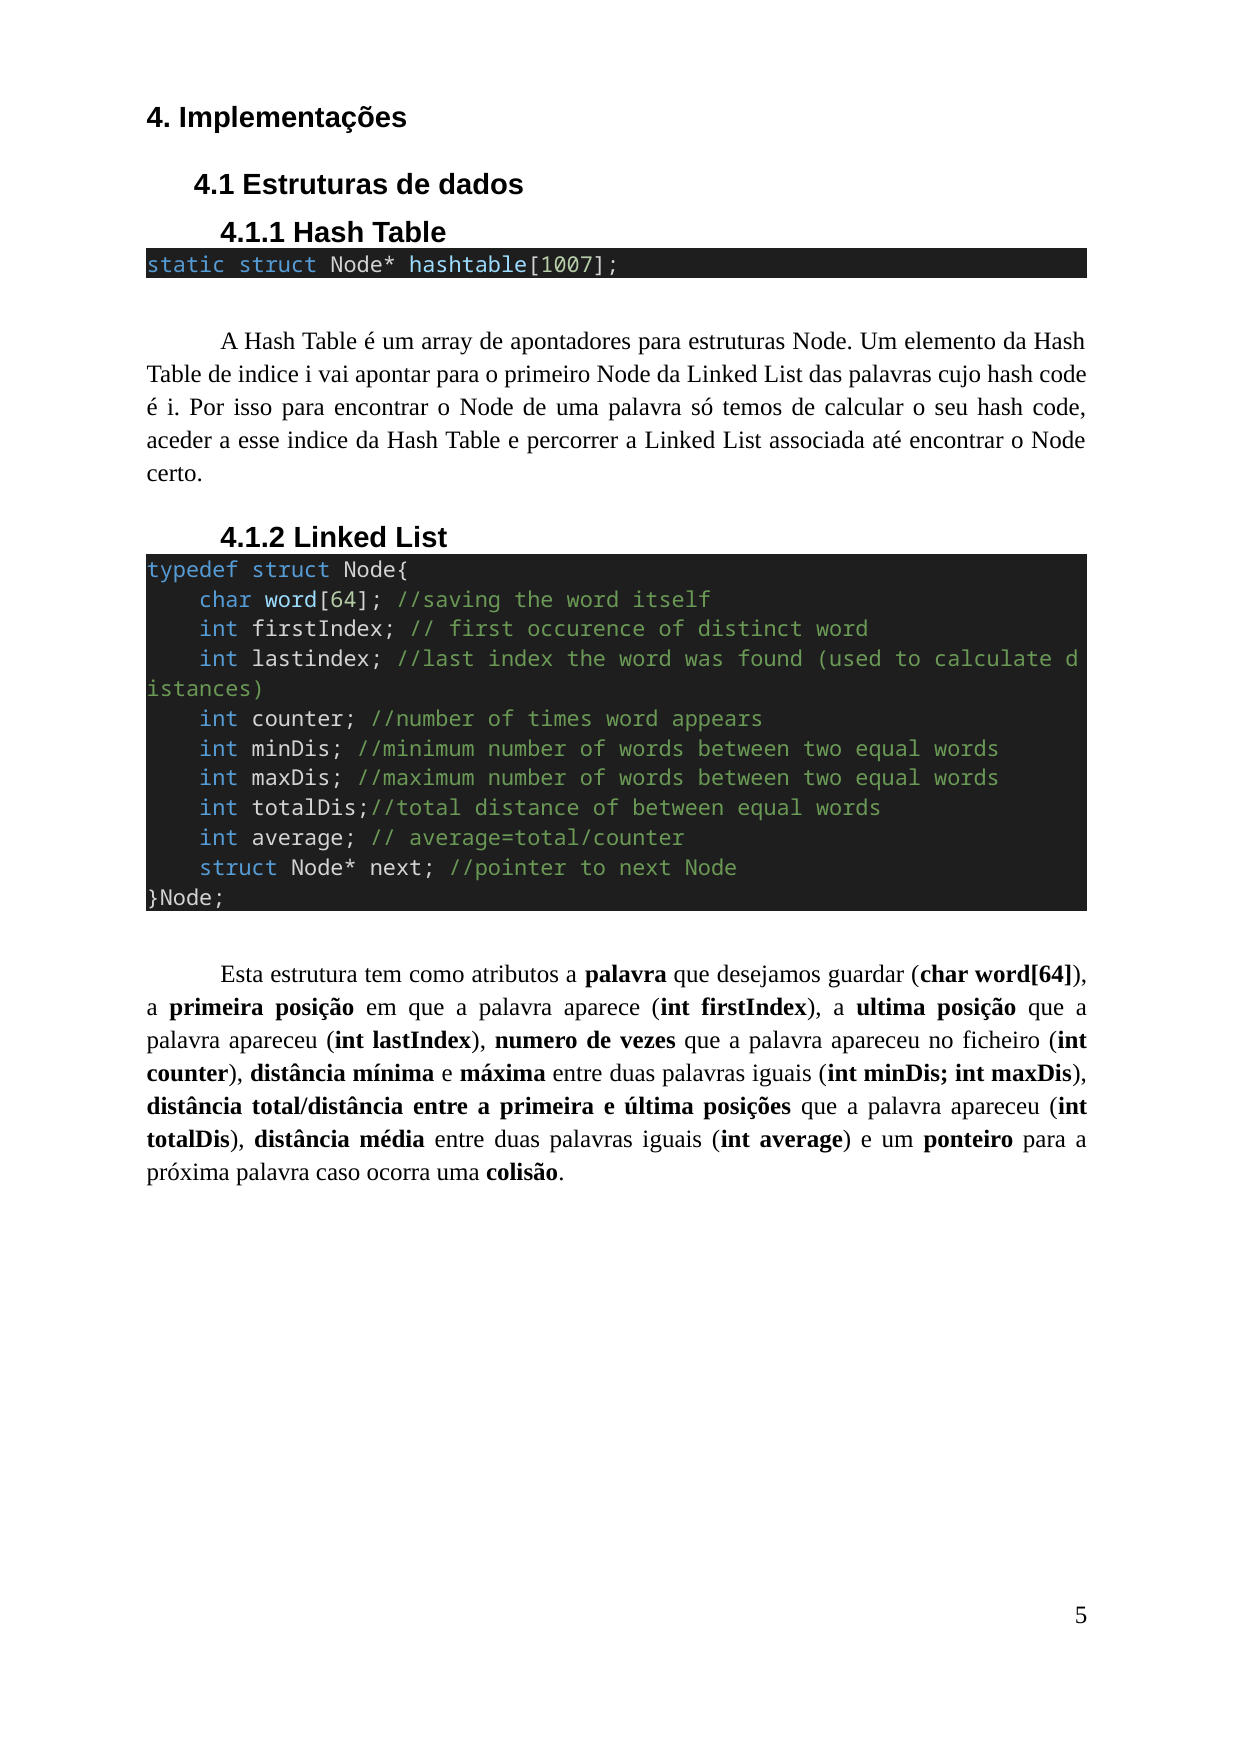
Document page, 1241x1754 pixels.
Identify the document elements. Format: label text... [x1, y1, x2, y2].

text int totalDis;//total distance of between equal words [146, 792, 1087, 822]
text Esta estrutura tem como atributos a palavra que desejamos guardar (char word[64]), a primeira posição em que a palavra aparece (int firstIndex), a ultima posição que a palavra apareceu (int lastIndex), numero de vezes que a palavra apareceu no ficheiro (int counter), distância mínima e máxima entre duas palavras iguais (int minDis; int maxDis), distância total/distância entre a primeira e última posições que a palavra apareceu (int totalDis), distância média entre duas palavras iguais (int average) e um ponteiro para a próxima palavra caso ocorra uma colisão. [146, 959, 1087, 1186]
text int minDis; //minimum number of words between two equal words [146, 732, 1087, 762]
subtitle 4.1.2 Linked List [146, 520, 1087, 554]
subtitle 4. Implementações [146, 100, 1087, 133]
text int counter; //number of times word appears [146, 703, 1087, 732]
text A Hash Table é um array de apontadores para estruturas Node. Um elemento da Hash Table de indice i vai apontar para o primeiro Node da Linked List das palavras cujo hash code é i. Por isso para encontrar o Node de uma palavra só temos de calcular o seu hash code, aceder a esse indice da Hash Table e percorrer a Linked List associada até encontrar o Node certo. [146, 326, 1087, 487]
subtitle 4.1 Estruturas de dados [194, 167, 1087, 200]
subtitle 4.1.1 Hash Table [146, 215, 1087, 248]
text struct Node* next; //pointer to next Node [146, 852, 1087, 881]
text int maxDis; //maximum number of words between two equal words [146, 762, 1087, 792]
text }Node; [146, 881, 1087, 911]
text int average; // average=total/counter [146, 822, 1087, 852]
text static struct Node* hashtable[1007]; [146, 248, 1087, 278]
text int lastindex; //last index the word was found (used to calculate distances) [146, 643, 1087, 703]
text typedef struct Node{ [146, 554, 1087, 583]
text int firstIndex; // first occurence of distinct word [146, 613, 1087, 643]
text char word[64]; //saving the word itself [146, 583, 1087, 613]
